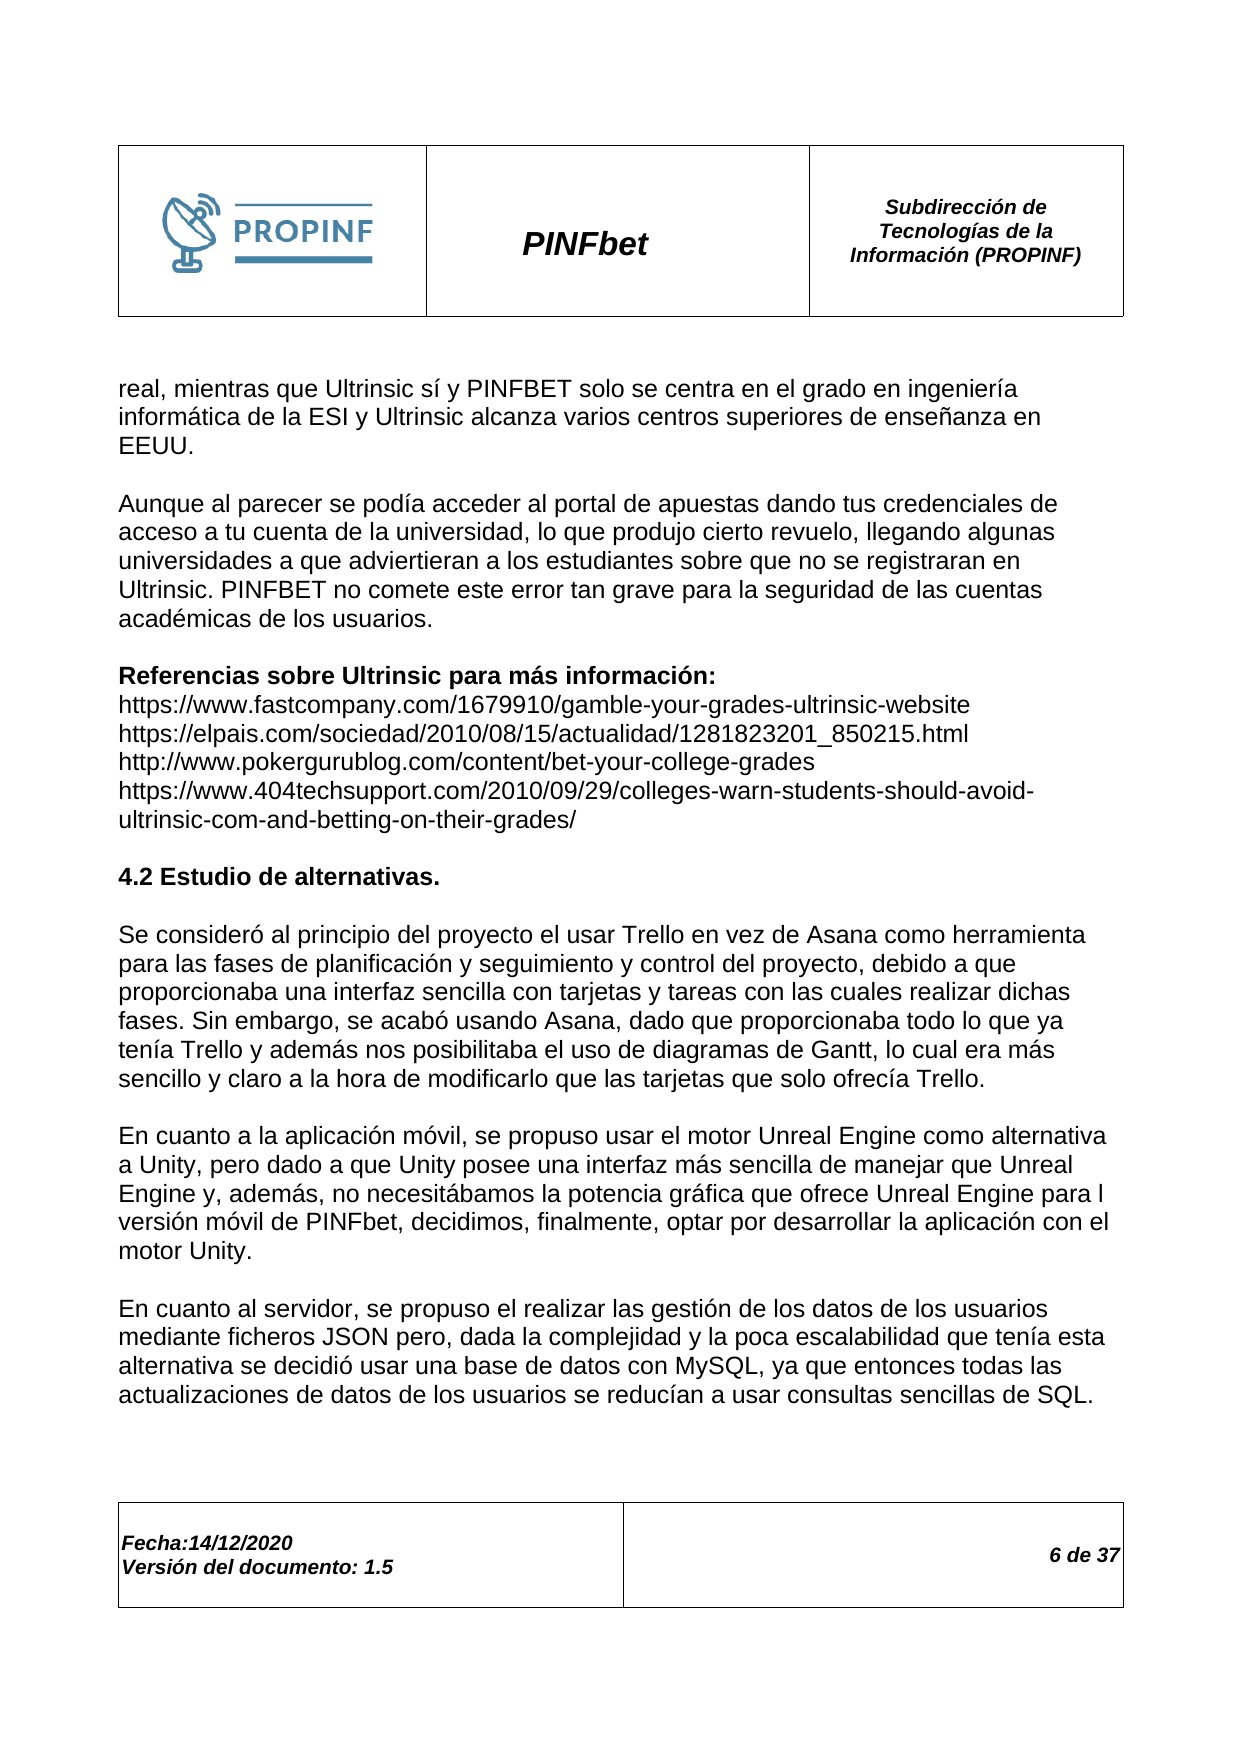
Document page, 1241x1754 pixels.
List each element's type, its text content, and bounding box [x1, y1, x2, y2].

text Referencias sobre Ultrinsic para más información: [118, 661, 1122, 690]
text Se consideró al principio del proyecto el usar Trello en vez de Asana como herramienta para las fases de planificación y seguimiento y control del proyecto, debido a que proporcionaba una interfaz sencilla con tarjetas y tareas con las cuales realizar dichas fases. Sin embargo, se acabó usando Asana, dado que proporcionaba todo lo que ya tenía Trello y además nos posibilitaba el uso de diagramas de Gantt, lo cual era más sencillo y claro a la hora de modificarlo que las tarjetas que solo ofrecía Trello. [118, 920, 1122, 1092]
text 4.2 Estudio de alternativas. [118, 862, 1122, 891]
text real, mientras que Ultrinsic sí y PINFBET solo se centra en el grado en ingeniería informática de la ESI y Ultrinsic alcanza varios centros superiores de enseñanza en EEUU. [118, 374, 1122, 460]
text https://elpais.com/sociedad/2010/08/15/actualidad/1281823201_850215.html [118, 719, 1122, 747]
text http://www.pokergurublog.com/content/bet-your-college-grades [118, 747, 1122, 776]
picture [126, 170, 414, 301]
text En cuanto al servidor, se propuso el realizar las gestión de los datos de los usuarios mediante ficheros JSON pero, dada la complejidad y la poca escalabilidad que tenía esta alternativa se decidió usar una base de datos con MySQL, ya que entonces todas las actualizaciones de datos de los usuarios se reducían a usar consultas sencillas de SQL. [118, 1294, 1122, 1409]
text Aunque al parecer se podía acceder al portal de apuestas dando tus credenciales de acceso a tu cuenta de la universidad, lo que produjo cierto revuelo, llegando algunas universidades a que adviertieran a los estudiantes sobre que no se registraran en Ultrinsic. PINFBET no comete este error tan grave para la seguridad de las cuentas académicas de los usuarios. [118, 489, 1122, 632]
text https://www.fastcompany.com/1679910/gamble-your-grades-ultrinsic-website [118, 690, 1122, 719]
text En cuanto a la aplicación móvil, se propuso usar el motor Unreal Engine como alternativa a Unity, pero dado a que Unity posee una interfaz más sencilla de manejar que Unreal Engine y, además, no necesitábamos la potencia gráfica que ofrece Unreal Engine para l versión móvil de PINFbet, decidimos, finalmente, optar por desarrollar la aplicación con el motor Unity. [118, 1121, 1122, 1265]
text https://www.404techsupport.com/2010/09/29/colleges-warn-students-should-avoid-ultrinsic-com-and-betting-on-their-grades/ [118, 776, 1122, 834]
